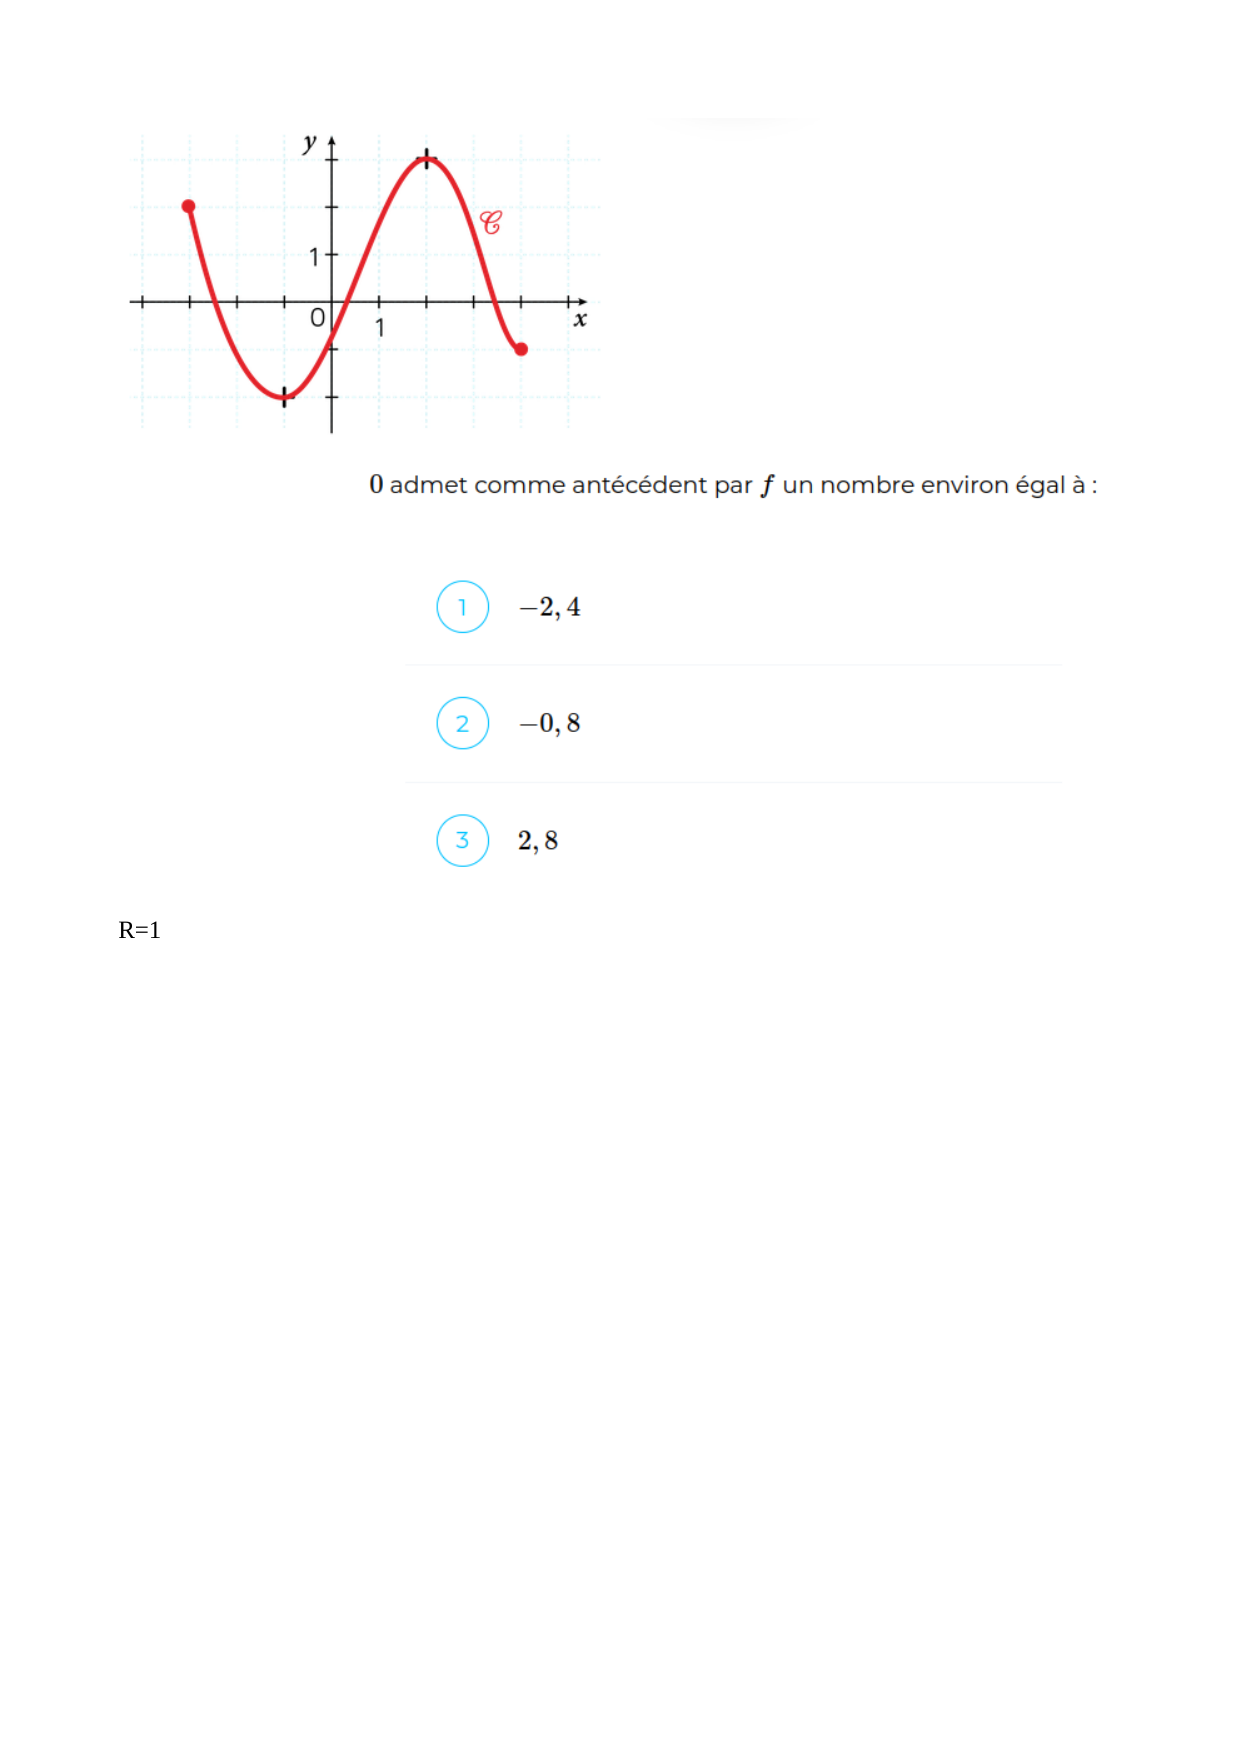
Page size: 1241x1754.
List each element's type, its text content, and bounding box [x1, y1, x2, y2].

picture [129, 118, 1111, 887]
text R=1 [118, 916, 1122, 944]
